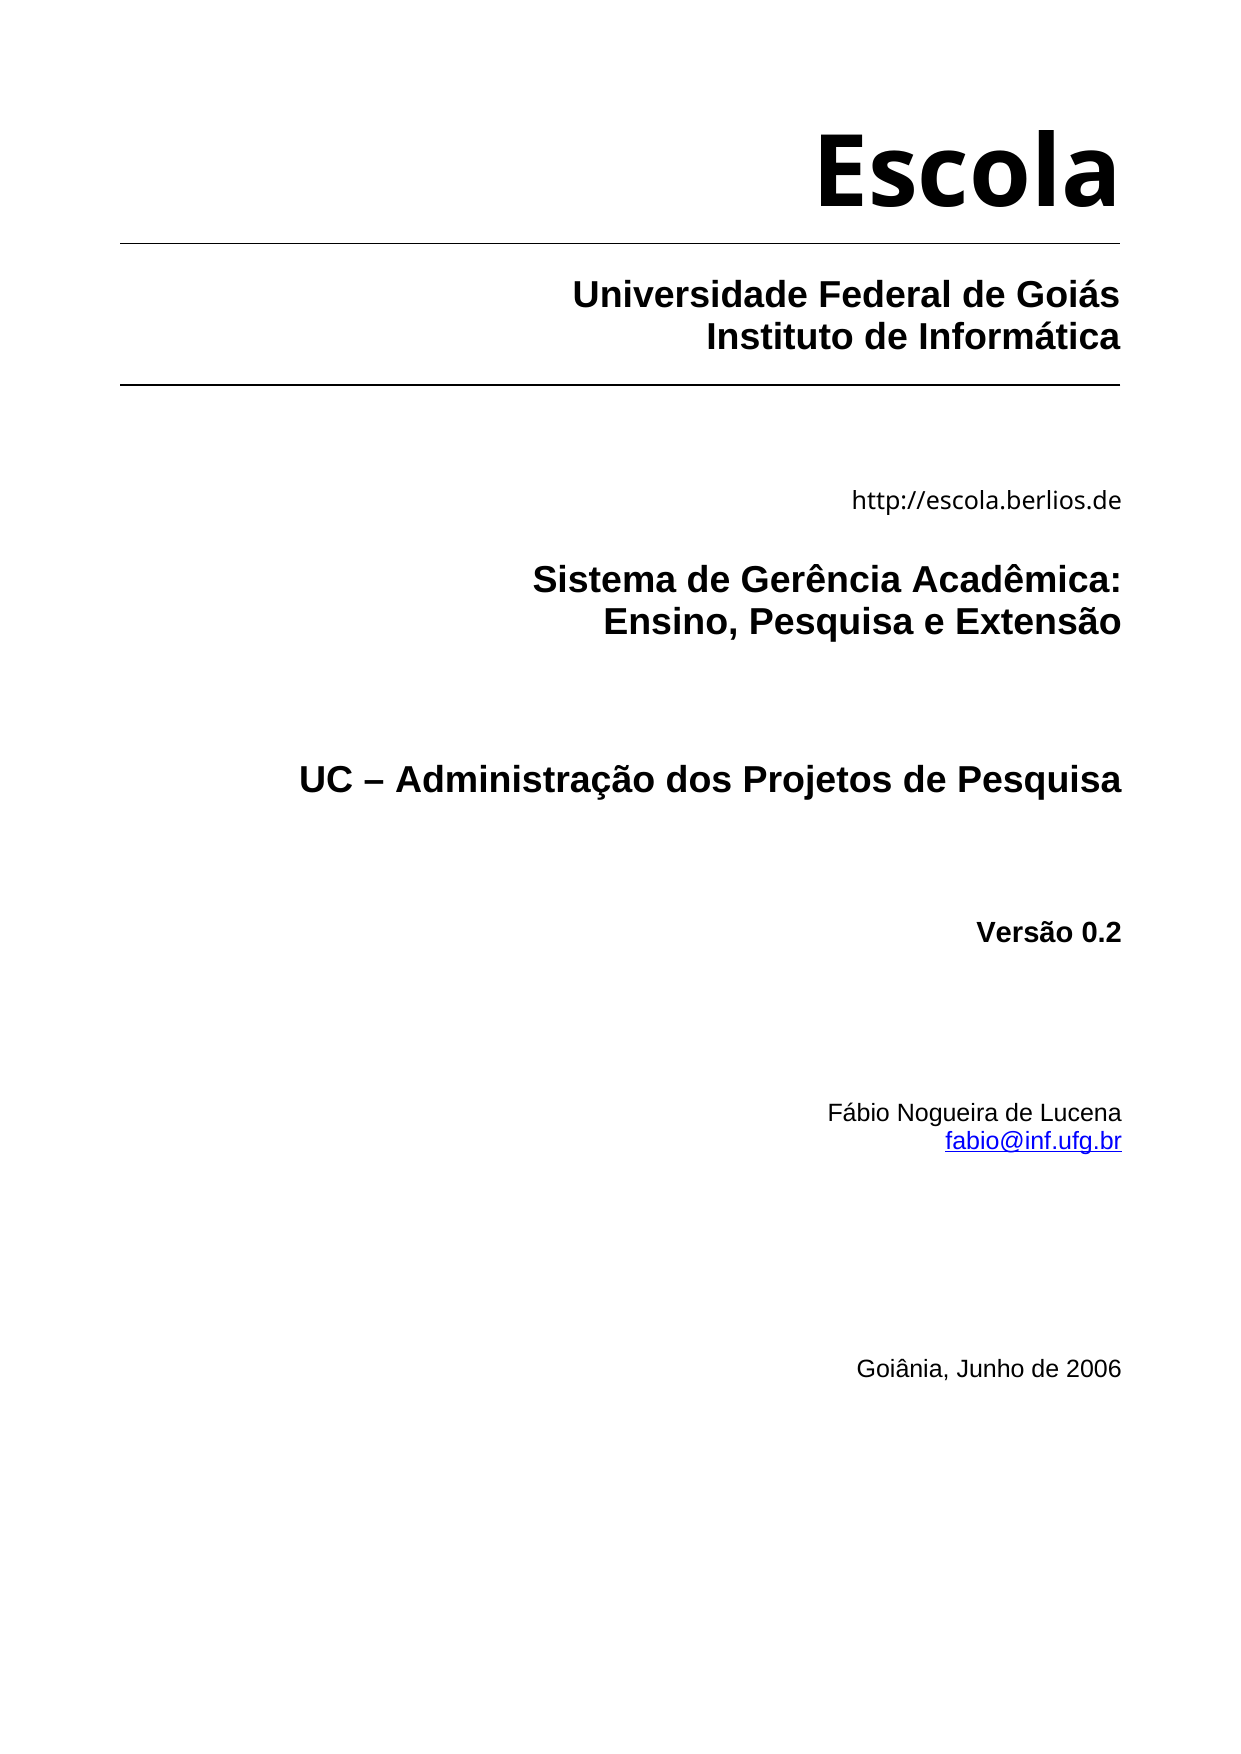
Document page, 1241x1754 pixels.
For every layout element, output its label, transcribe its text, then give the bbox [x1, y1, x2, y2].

text Fábio Nogueira de Lucena fabio@inf.ufg.br [119, 1099, 1122, 1155]
text Versão 0.2 [119, 916, 1122, 949]
text http://escola.berlios.de Sistema de Gerência Acadêmica: Ensino, Pesquisa e Extensão [119, 482, 1122, 642]
text Goiânia, Junho de 2006 [119, 1355, 1122, 1408]
text UC – Administração dos Projetos de Pesquisa [119, 758, 1122, 800]
